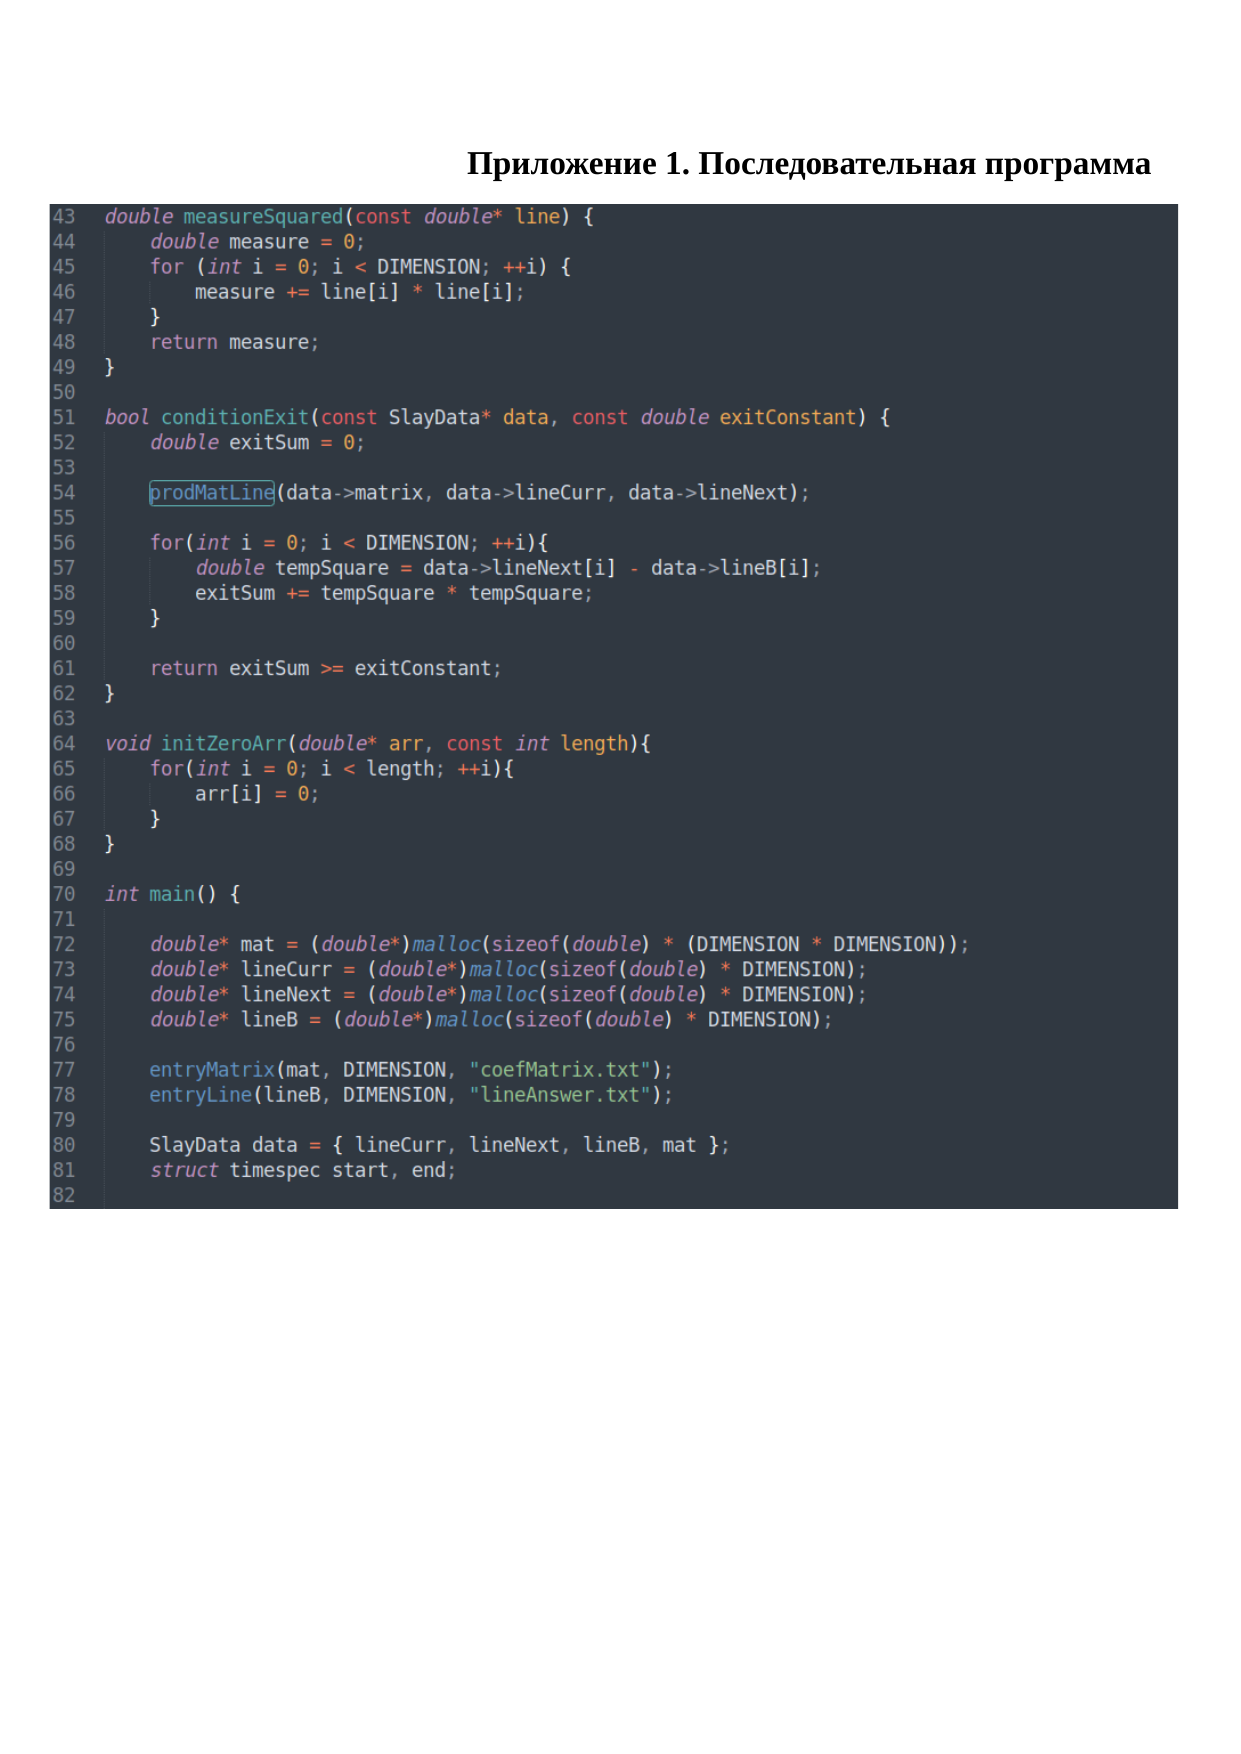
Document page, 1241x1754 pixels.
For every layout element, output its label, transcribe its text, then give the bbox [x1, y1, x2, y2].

picture [49, 204, 1179, 1209]
subtitle Приложение 1. Последовательная программа [177, 143, 1152, 181]
